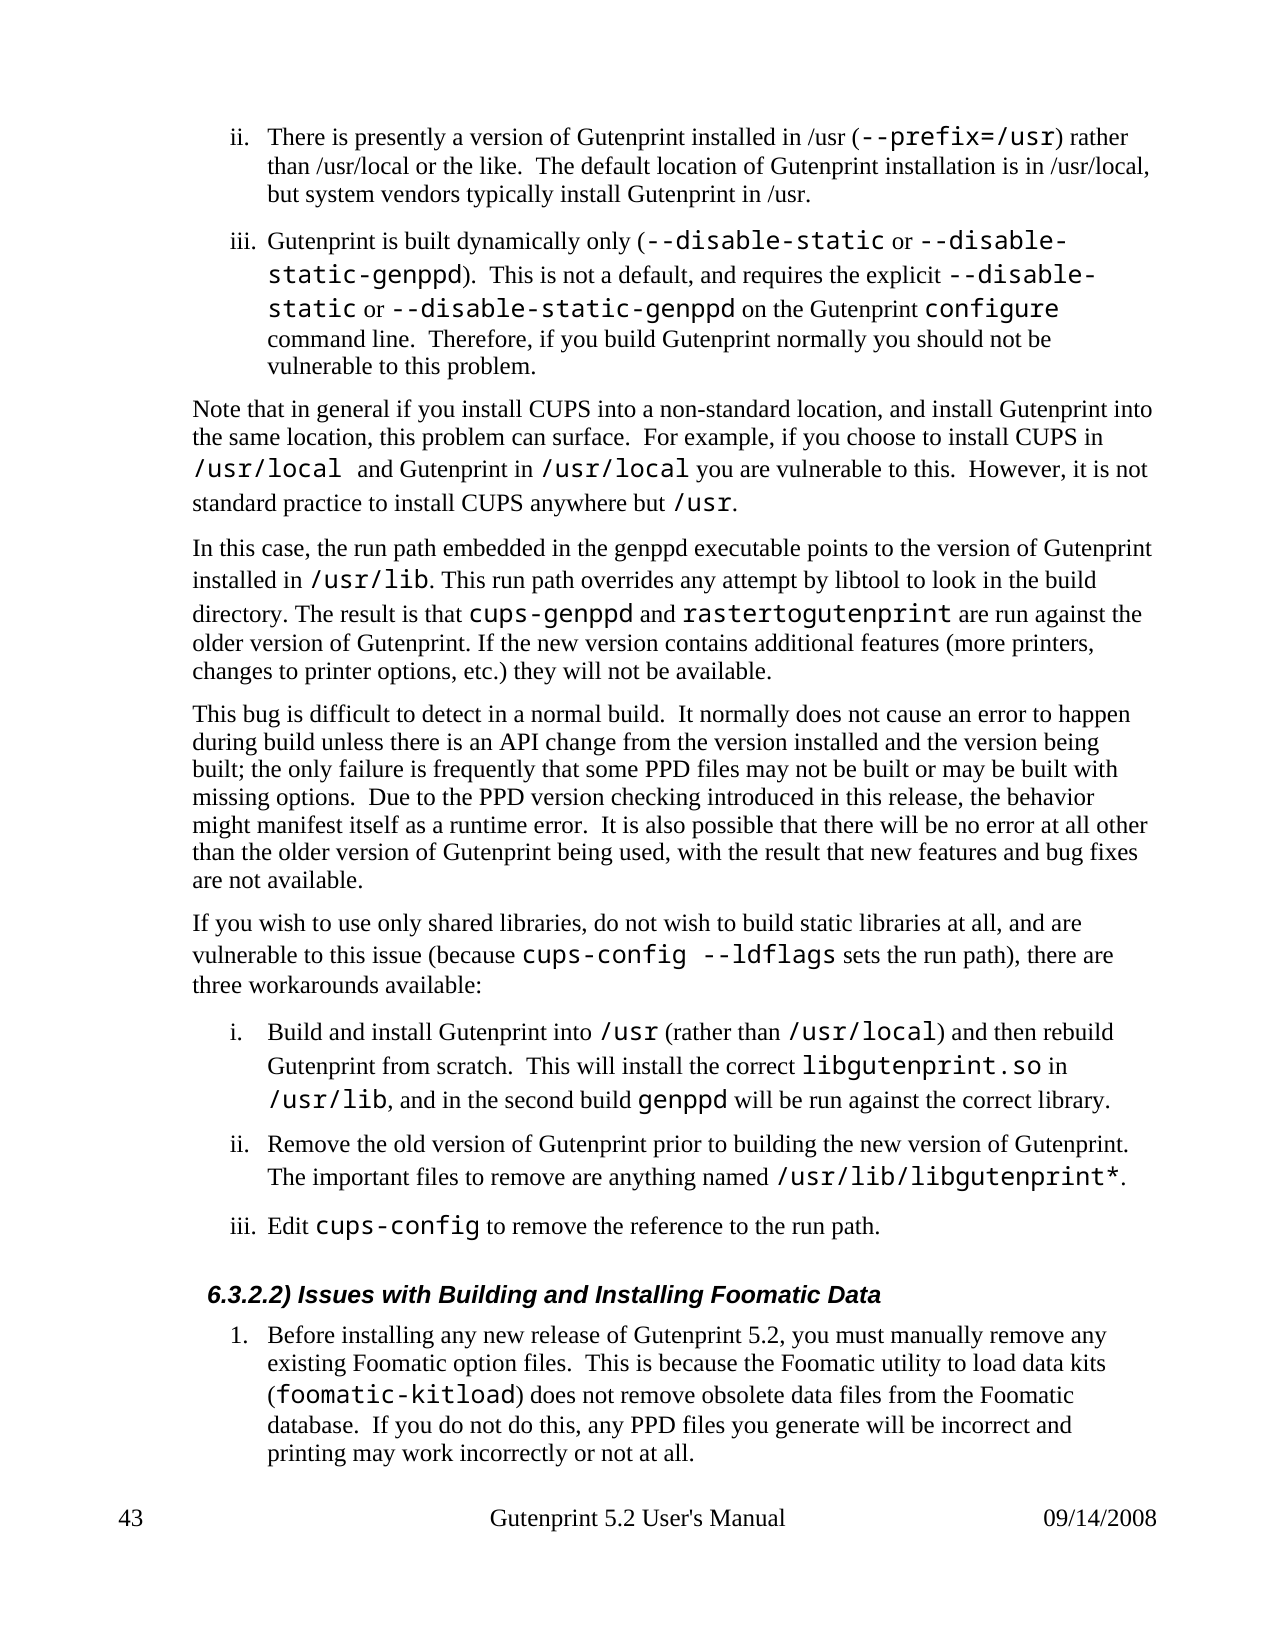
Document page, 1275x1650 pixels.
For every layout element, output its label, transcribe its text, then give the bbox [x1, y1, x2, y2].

list Build and install Gutenprint into /usr (rather than /usr/local) and then rebuild Gutenprint from scratch. This will install the correct libgutenprint.so in /usr/lib, and in the second build genppd will be run against the correct library. [229, 1013, 1157, 1116]
subtitle Issues with Building and Installing Foomatic Data [207, 1281, 1157, 1309]
list Remove the old version of Gutenprint prior to building the new version of Gutenprint. The important files to remove are anything named /usr/lib/libgutenprint*. [229, 1131, 1157, 1192]
text In this case, the run path embedded in the genppd executable points to the version of Gutenprint installed in /usr/lib. This run path overrides any attempt by libtool to look in the build directory. The result is that cups-genppd and rastertogutenprint are run against the older version of Gutenprint. If the new version contains additional features (more printers, changes to printer options, etc.) they will not be available. [192, 534, 1157, 685]
text If you wish to use only shared libraries, do not wish to build static libraries at all, and are vulnerable to this issue (because cups-config --ldflags sets the run path), there are three workarounds available: [192, 909, 1157, 998]
list Gutenprint is built dynamically only (--disable-static or --disable-static-genppd). This is not a default, and requires the explicit --disable-static or --disable-static-genppd on the Gutenprint configure command line. Therefore, if you build Gutenprint normally you should not be vulnerable to this problem. [229, 223, 1157, 380]
text Note that in general if you install CUPS into a non-standard location, and install Gutenprint into the same location, this problem can surface. For example, if you choose to install CUPS in /usr/local and Gutenprint in /usr/local you are vulnerable to this. However, it is not standard practice to install CUPS anywhere but /usr. [192, 395, 1157, 519]
list Before installing any new release of Gutenprint 5.2, you must manually remove any existing Foomatic option files. This is because the Foomatic utility to load data kits (foomatic-kitload) does not remove obsolete data files from the Foomatic database. If you do not do this, any PPD files you generate will be incorrect and printing may work incorrectly or not at all. [229, 1322, 1157, 1467]
text This bug is difficult to detect in a normal build. It normally does not cause an error to happen during build unless there is an API change from the version installed and the version being built; the only failure is frequently that some PPD files may not be built or may be built with missing options. Due to the PPD version checking introduced in this release, the behavior might manifest itself as a runtime error. It is also possible that there will be no error at all other than the older version of Gutenprint being used, with the result that new features and bug fixes are not available. [192, 700, 1157, 894]
list There is presently a version of Gutenprint installed in /usr (--prefix=/usr) rather than /usr/local or the like. The default location of Gutenprint installation is in /usr/local, but system vendors typically install Gutenprint in /usr. [229, 118, 1157, 208]
list Edit cups-config to remove the reference to the run path. [229, 1207, 1157, 1241]
